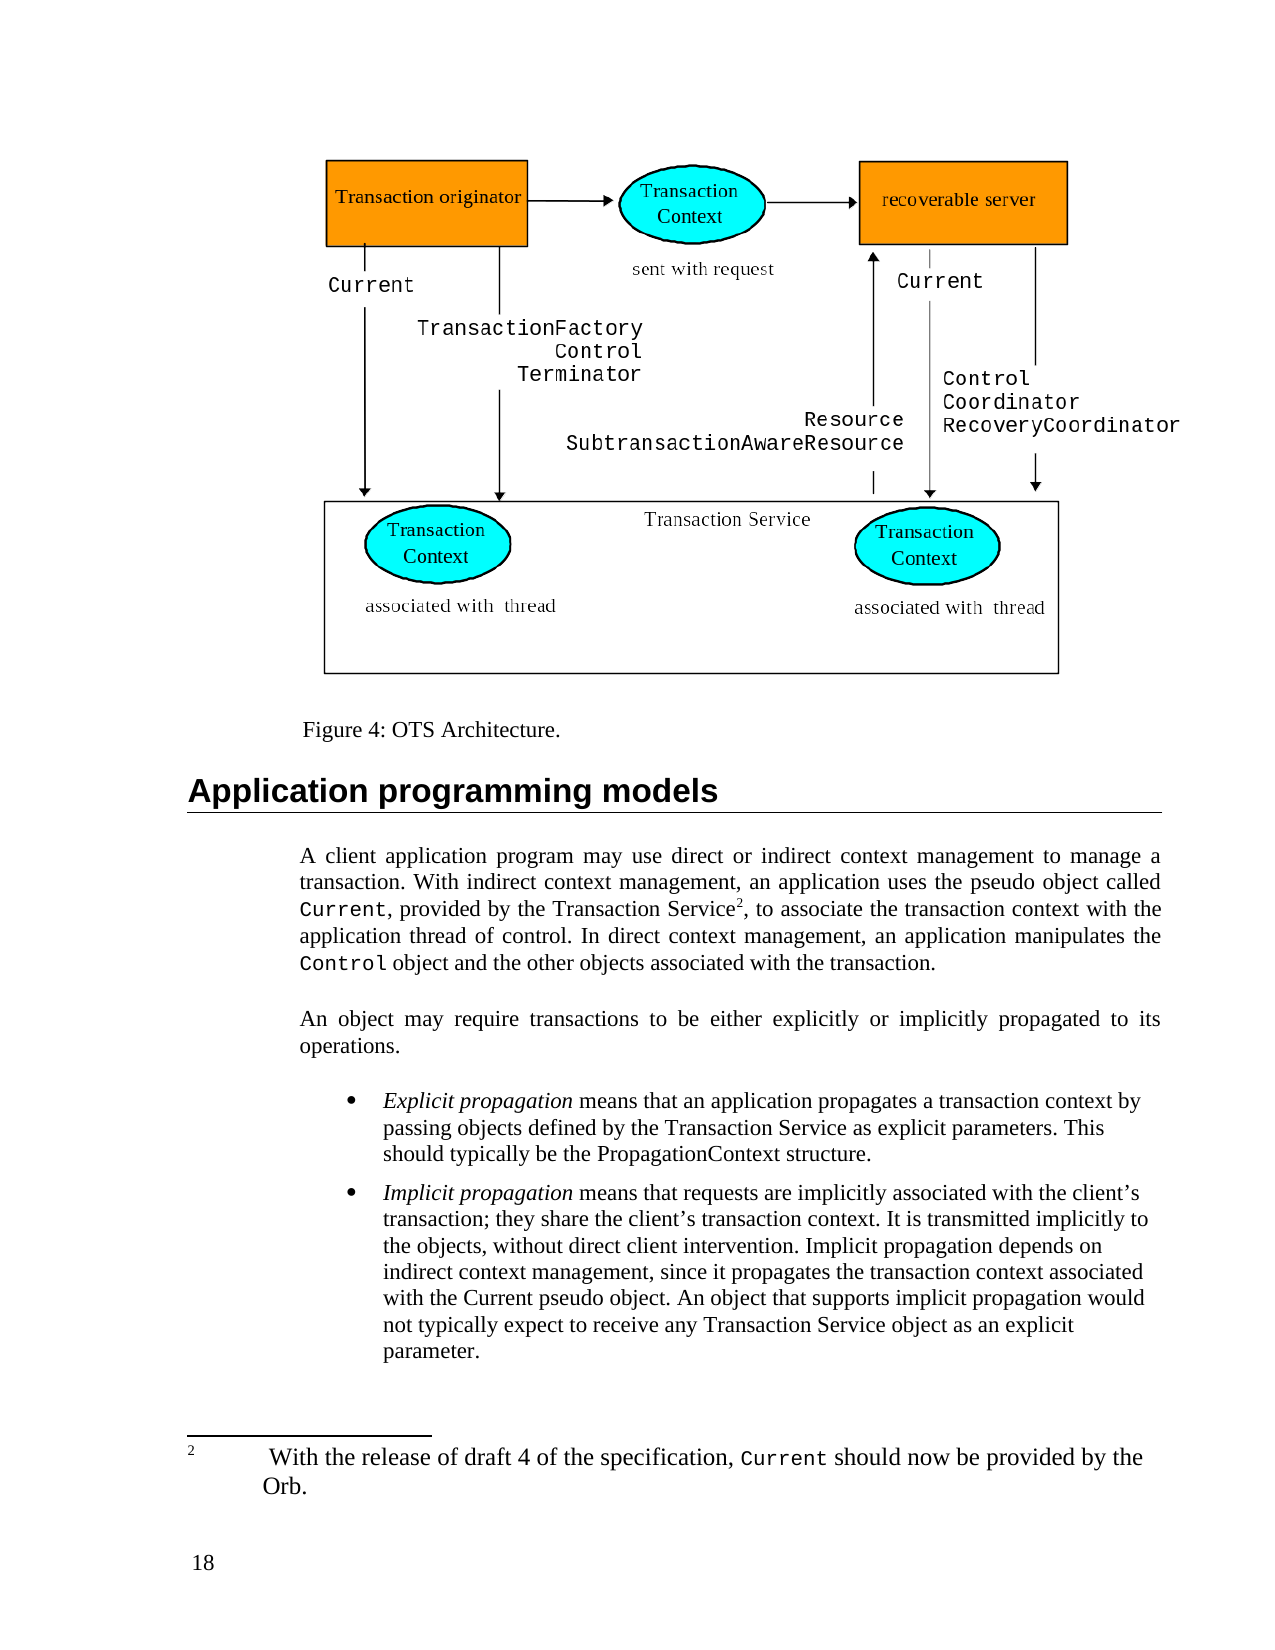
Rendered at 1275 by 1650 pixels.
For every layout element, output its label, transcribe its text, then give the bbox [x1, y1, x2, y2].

text Figure 4: OTS Architecture. [302, 716, 1162, 742]
list Implicit propagation means that requests are implicitly associated with the client’s transaction; they share the client’s transaction context. It is transmitted implicitly to the objects, without direct client intervention. Implicit propagation depends on indirect context management, since it propagates the transaction context associated with the Current pseudo object. An object that supports implicit propagation would not typically expect to receive any Transaction Service object as an explicit parameter. [347, 1179, 1162, 1363]
text An object may require transactions to be either explicitly or implicitly propagated to its operations. [299, 1006, 1162, 1058]
text With the release of draft 4 of the specification, Current should now be provided by the Orb. [187, 1442, 1162, 1500]
subtitle Application programming models [187, 771, 1162, 812]
list Explicit propagation means that an application propagates a transaction context by passing objects defined by the Transaction Service as explicit parameters. This should typically be the PropagationContext structure. [347, 1087, 1162, 1166]
text A client application program may use direct or indirect context management to manage a transaction. With indirect context management, an application uses the pseudo object called Current, provided by the Transaction Service, to associate the transaction context with the application thread of control. In direct context management, an application manipulates the Control object and the other objects associated with the transaction. [299, 842, 1162, 976]
